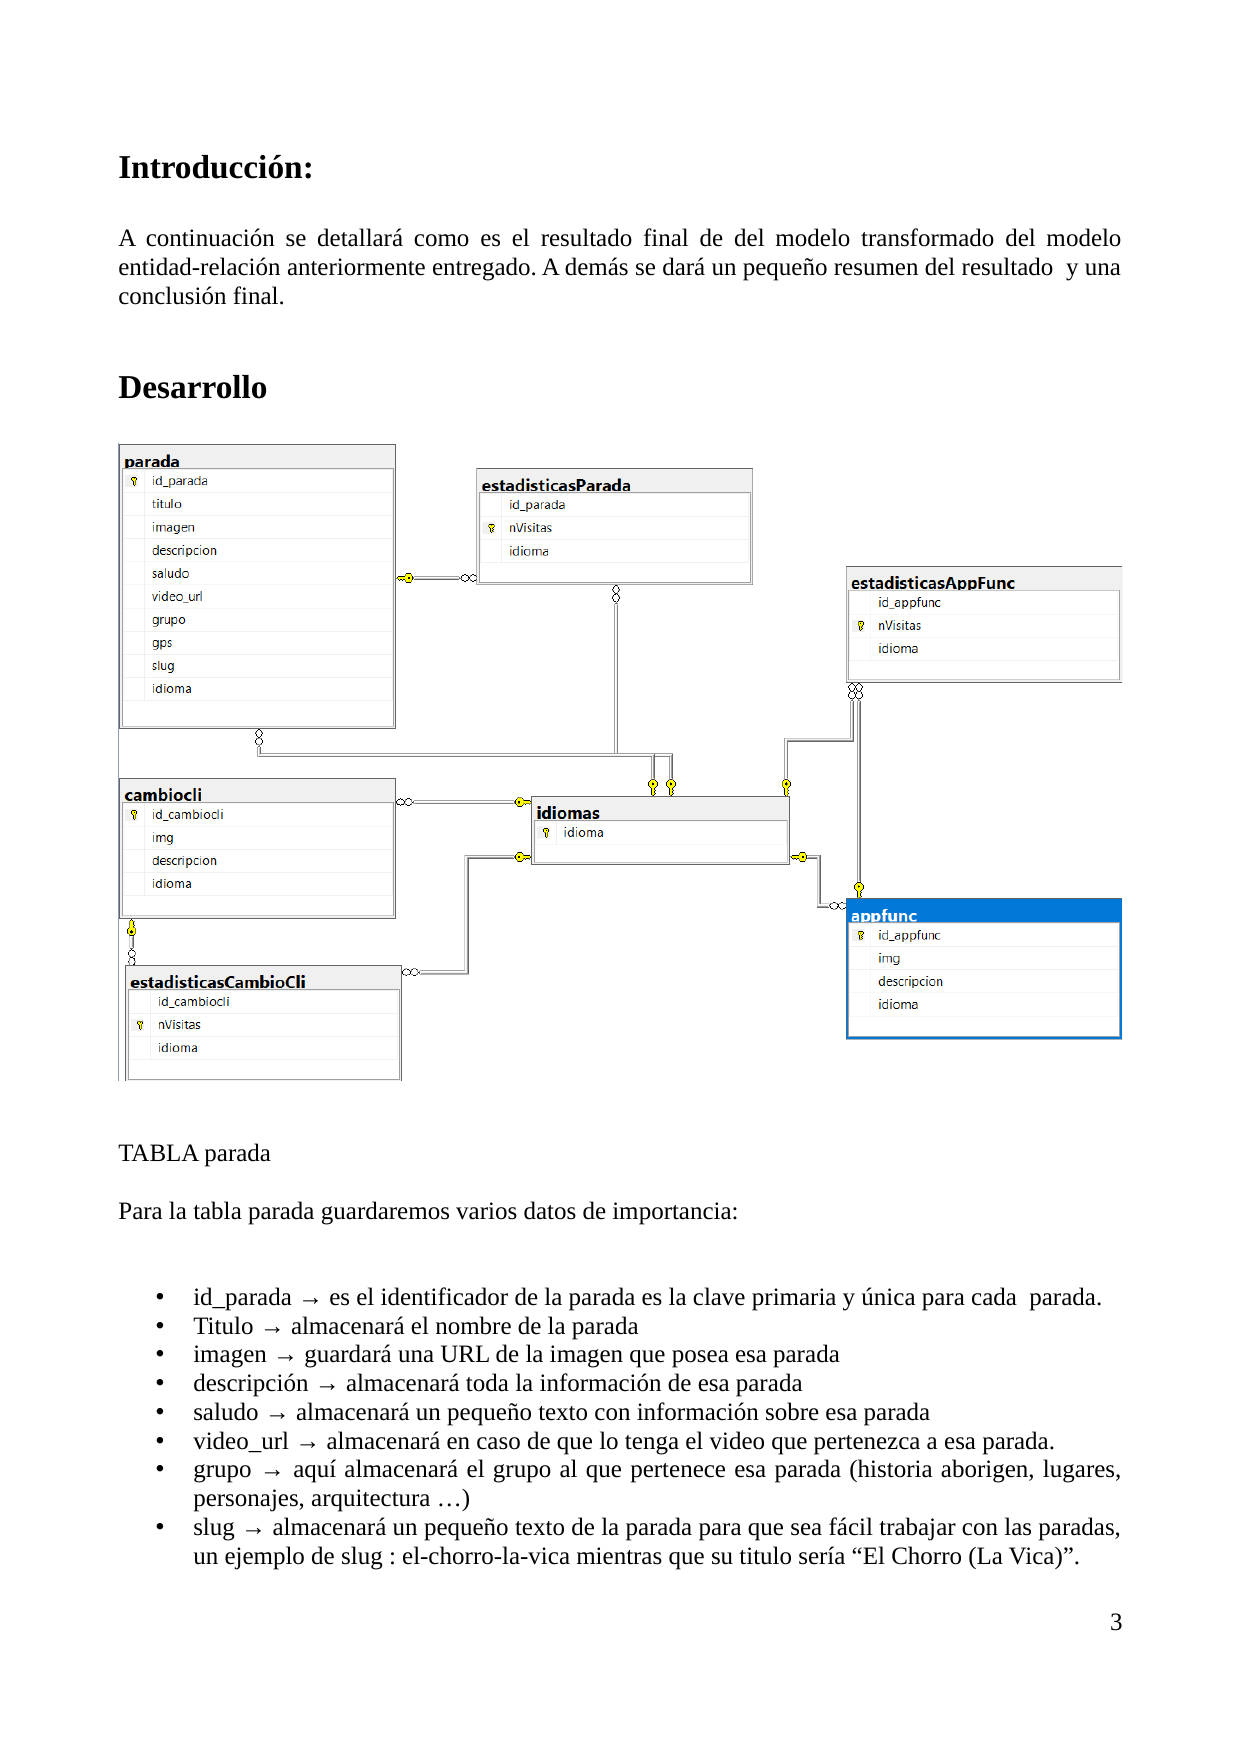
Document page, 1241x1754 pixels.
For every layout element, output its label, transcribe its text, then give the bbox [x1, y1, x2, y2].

list saludo → almacenará un pequeño texto con información sobre esa parada [156, 1397, 1122, 1426]
text TABLA parada [118, 1138, 1122, 1167]
list Titulo → almacenará el nombre de la parada [156, 1311, 1122, 1339]
text Introducción: [118, 147, 1122, 185]
list video_url → almacenará en caso de que lo tenga el video que pertenezca a esa parada. [156, 1426, 1122, 1454]
list id_parada → es el identificador de la parada es la clave primaria y única para cada parada. [156, 1282, 1122, 1311]
list descripción → almacenará toda la información de esa parada [156, 1368, 1122, 1397]
list slug → almacenará un pequeño texto de la parada para que sea fácil trabajar con las paradas, un ejemplo de slug : el-chorro-la-vica mientras que su titulo sería “El Chorro (La Vica)”. [156, 1512, 1122, 1569]
list imagen → guardará una URL de la imagen que posea esa parada [156, 1339, 1122, 1368]
text Desarrollo [118, 367, 1122, 406]
text A continuación se detallará como es el resultado final de del modelo transformado del modelo entidad-relación anteriormente entregado. A demás se dará un pequeño resumen del resultado y una conclusión final. [118, 223, 1122, 310]
text Para la tabla parada guardaremos varios datos de importancia: [118, 1196, 1122, 1224]
list grupo → aquí almacenará el grupo al que pertenece esa parada (historia aborigen, lugares, personajes, arquitectura …) [156, 1454, 1122, 1512]
picture [118, 443, 1123, 1081]
